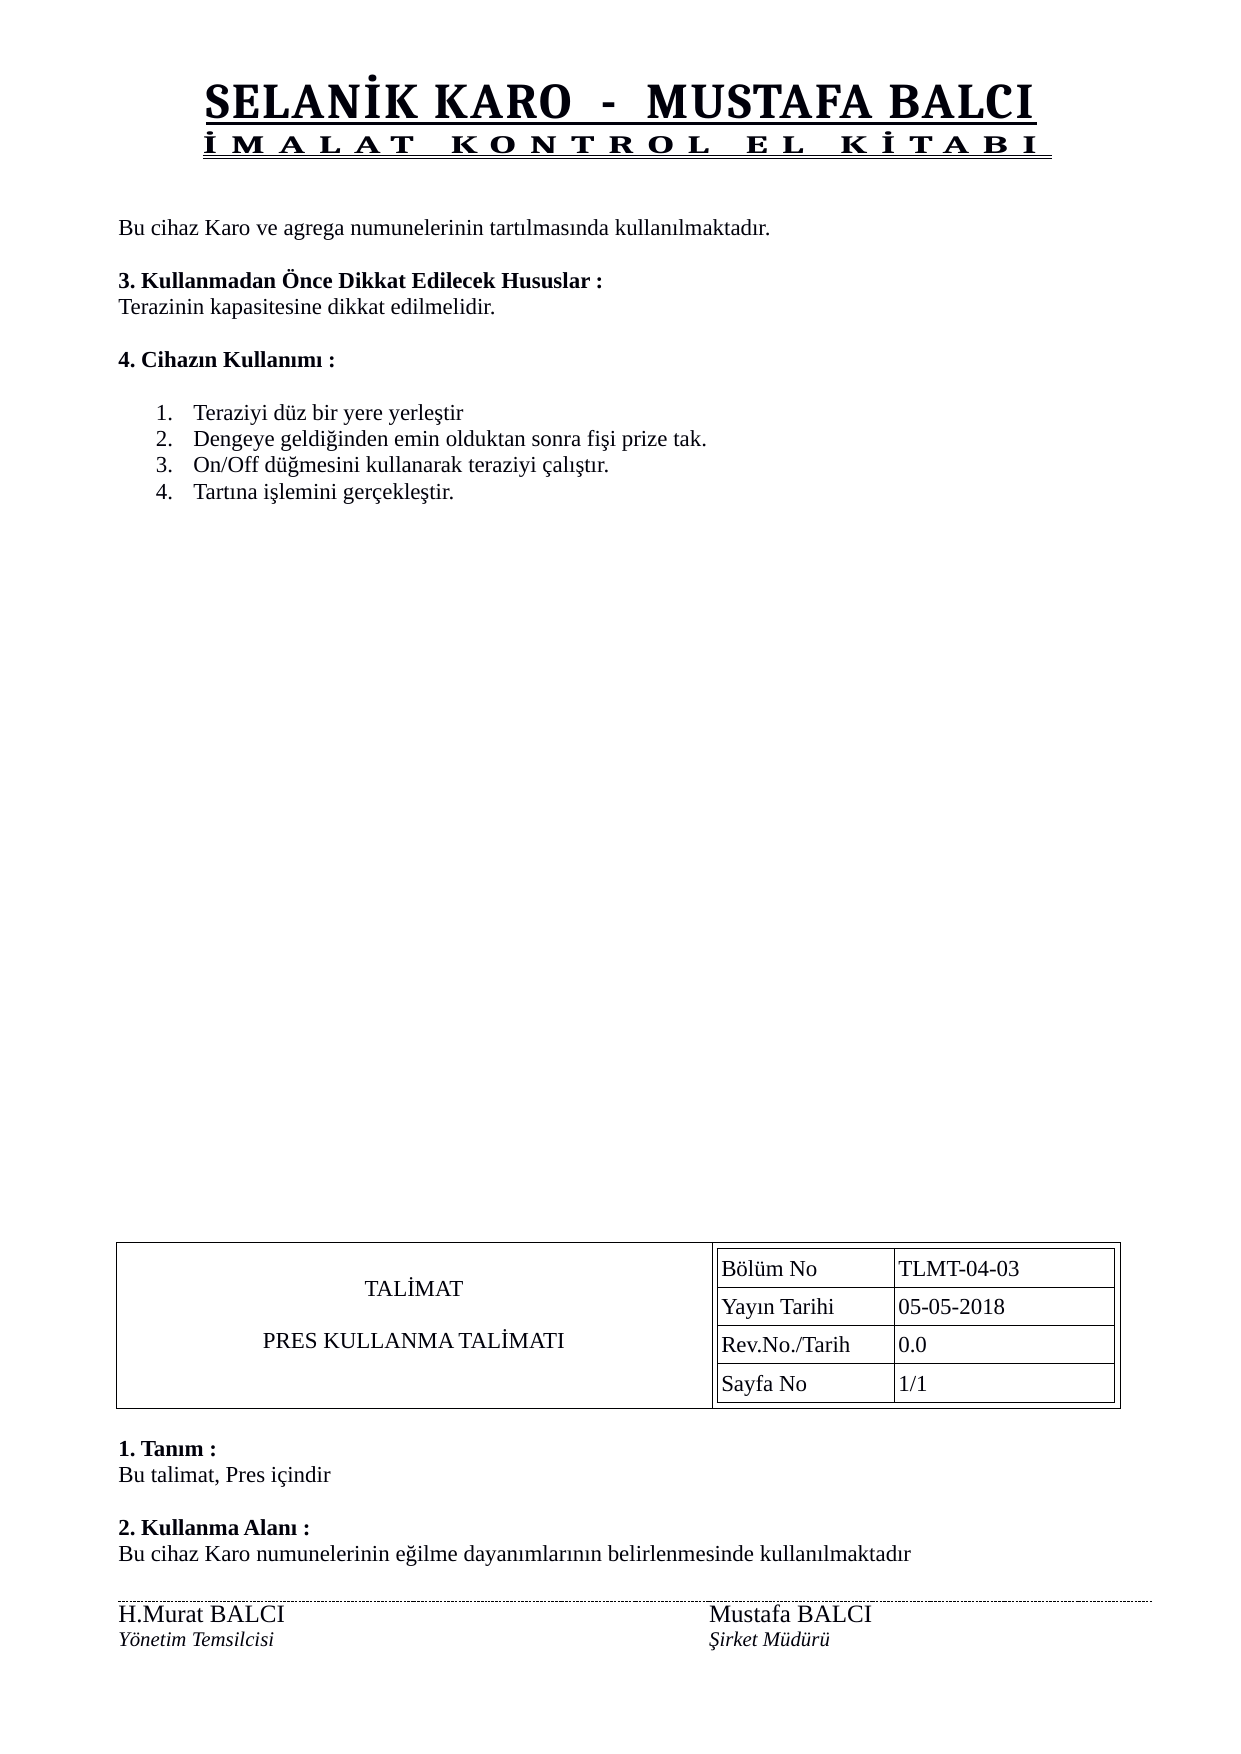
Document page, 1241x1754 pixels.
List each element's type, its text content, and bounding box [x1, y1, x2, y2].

table_header TALİMAT PRES KULLANMA TALİMATI [117, 1243, 712, 1408]
table_cell Rev.No./Tarih [718, 1326, 894, 1363]
list Tartına işlemini gerçekleştir. [156, 478, 1122, 504]
text Bu talimat, Pres içindir [118, 1461, 1122, 1488]
list Dengeye geldiğinden emin olduktan sonra fişi prize tak. [156, 425, 1122, 451]
table_cell Sayfa No [718, 1364, 894, 1402]
table_cell Yayın Tarihi [718, 1288, 894, 1325]
table_cell 05-05-2018 [895, 1288, 1114, 1325]
table_header Bölüm No [718, 1249, 894, 1287]
table_cell 0.0 [895, 1326, 1114, 1363]
text Terazinin kapasitesine dikkat edilmelidir. [118, 293, 1122, 320]
text 2. Kullanma Alanı : [118, 1514, 1122, 1540]
text Bu cihaz Karo ve agrega numunelerinin tartılmasında kullanılmaktadır. [118, 214, 1122, 241]
table_header TLMT-04-03 [895, 1249, 1114, 1287]
list Teraziyi düz bir yere yerleştir [156, 399, 1122, 425]
text 3. Kullanmadan Önce Dikkat Edilecek Hususlar : [118, 267, 1122, 293]
table_header [713, 1243, 1120, 1408]
text Bu cihaz Karo numunelerinin eğilme dayanımlarının belirlenmesinde kullanılmaktadır [118, 1540, 1122, 1567]
text 4. Cihazın Kullanımı : [118, 346, 1122, 372]
text 1. Tanım : [118, 1435, 1122, 1461]
list On/Off düğmesini kullanarak teraziyi çalıştır. [156, 451, 1122, 478]
table_cell 1/1 [895, 1364, 1114, 1402]
